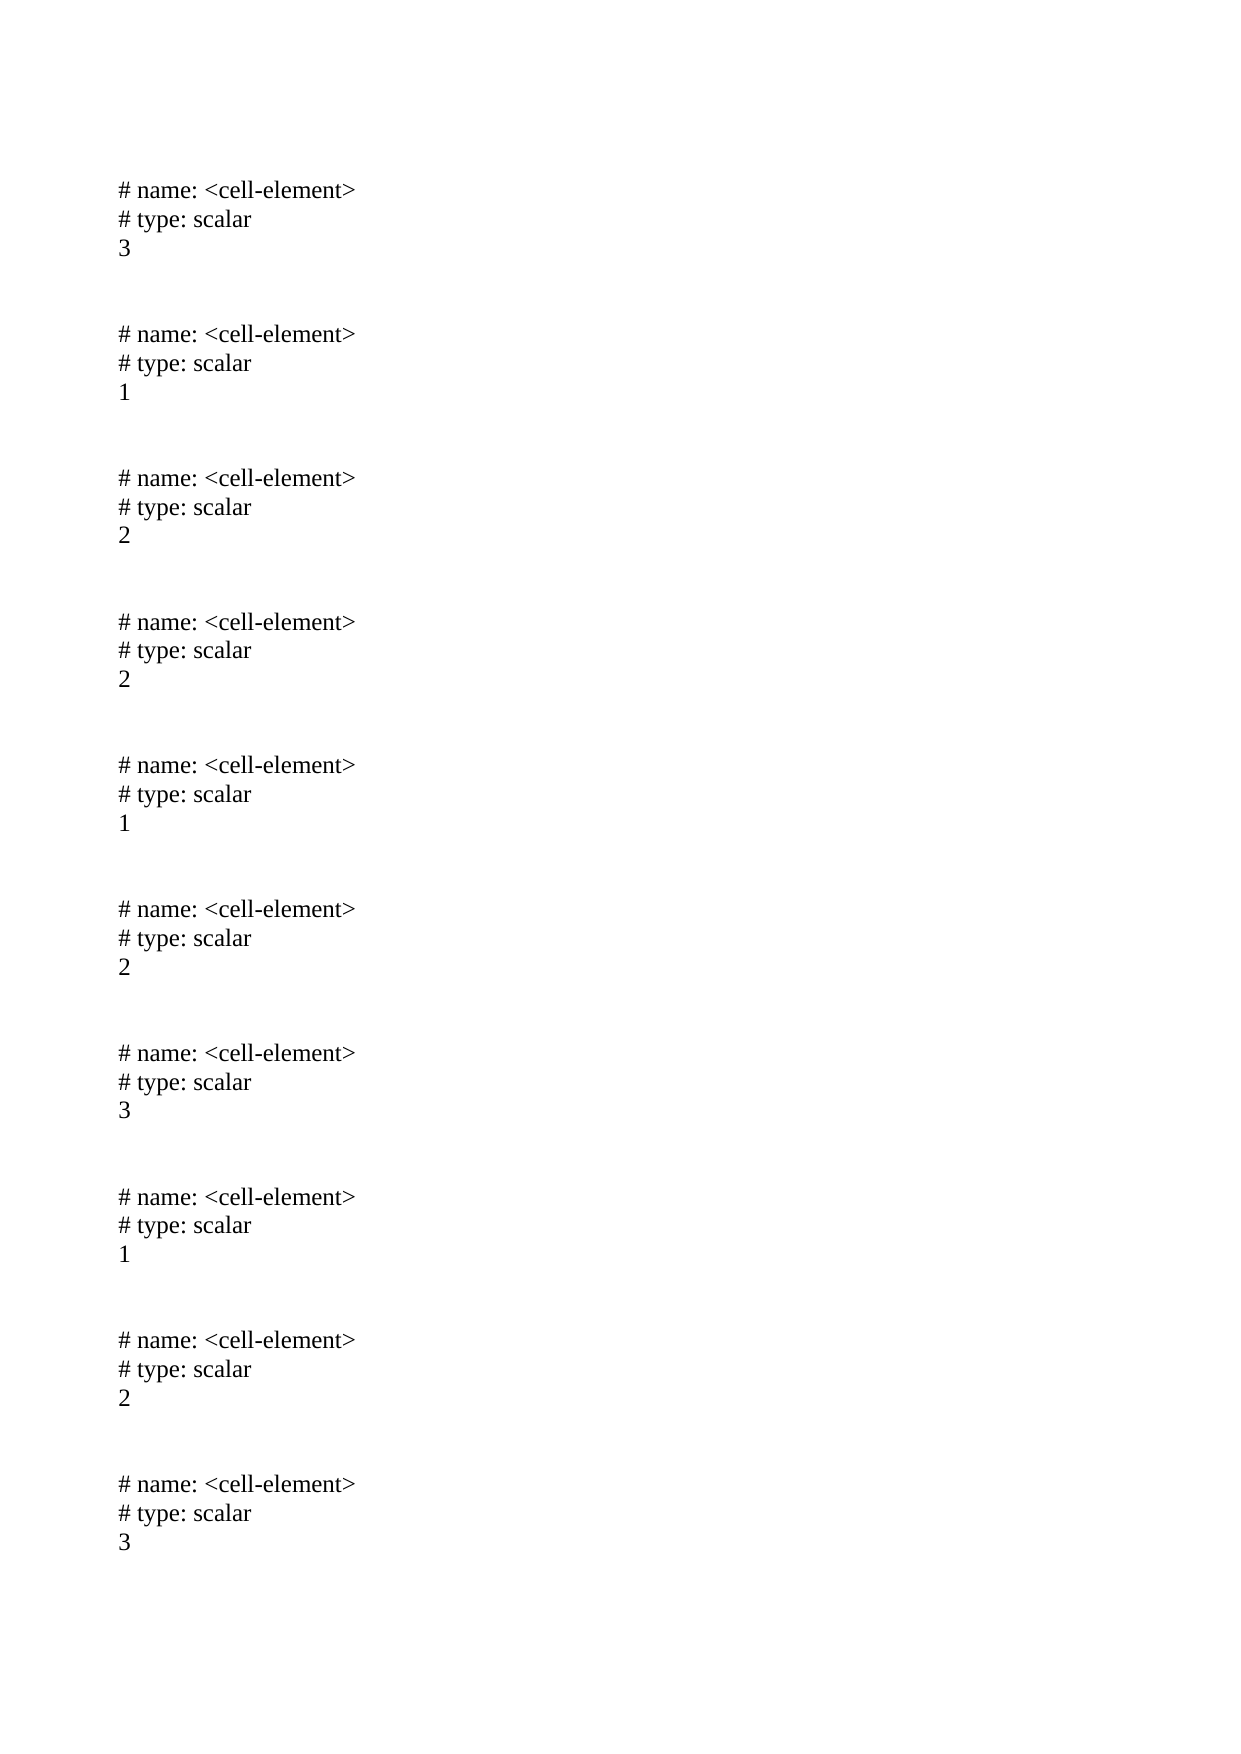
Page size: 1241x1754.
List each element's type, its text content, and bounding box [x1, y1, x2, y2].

text # name: <cell-element> [118, 1469, 1122, 1498]
text # name: <cell-element> [118, 607, 1122, 636]
text # type: scalar [118, 1067, 1122, 1096]
text 3 [118, 1527, 1122, 1556]
text # type: scalar [118, 779, 1122, 808]
text # name: <cell-element> [118, 751, 1122, 779]
text # type: scalar [118, 492, 1122, 521]
text # type: scalar [118, 923, 1122, 952]
text 2 [118, 664, 1122, 693]
text # name: <cell-element> [118, 176, 1122, 204]
text # type: scalar [118, 1354, 1122, 1383]
text # type: scalar [118, 636, 1122, 664]
text # name: <cell-element> [118, 1326, 1122, 1354]
text 1 [118, 808, 1122, 837]
text 2 [118, 952, 1122, 981]
text # name: <cell-element> [118, 319, 1122, 348]
text # name: <cell-element> [118, 1182, 1122, 1211]
text 3 [118, 233, 1122, 262]
text # name: <cell-element> [118, 894, 1122, 923]
text 1 [118, 1239, 1122, 1268]
text # type: scalar [118, 1211, 1122, 1239]
text 1 [118, 377, 1122, 406]
text # type: scalar [118, 1498, 1122, 1527]
text 2 [118, 521, 1122, 549]
text # name: <cell-element> [118, 463, 1122, 492]
text # name: <cell-element> [118, 1038, 1122, 1067]
text # type: scalar [118, 348, 1122, 377]
text # type: scalar [118, 204, 1122, 233]
text 3 [118, 1096, 1122, 1124]
text 2 [118, 1383, 1122, 1412]
